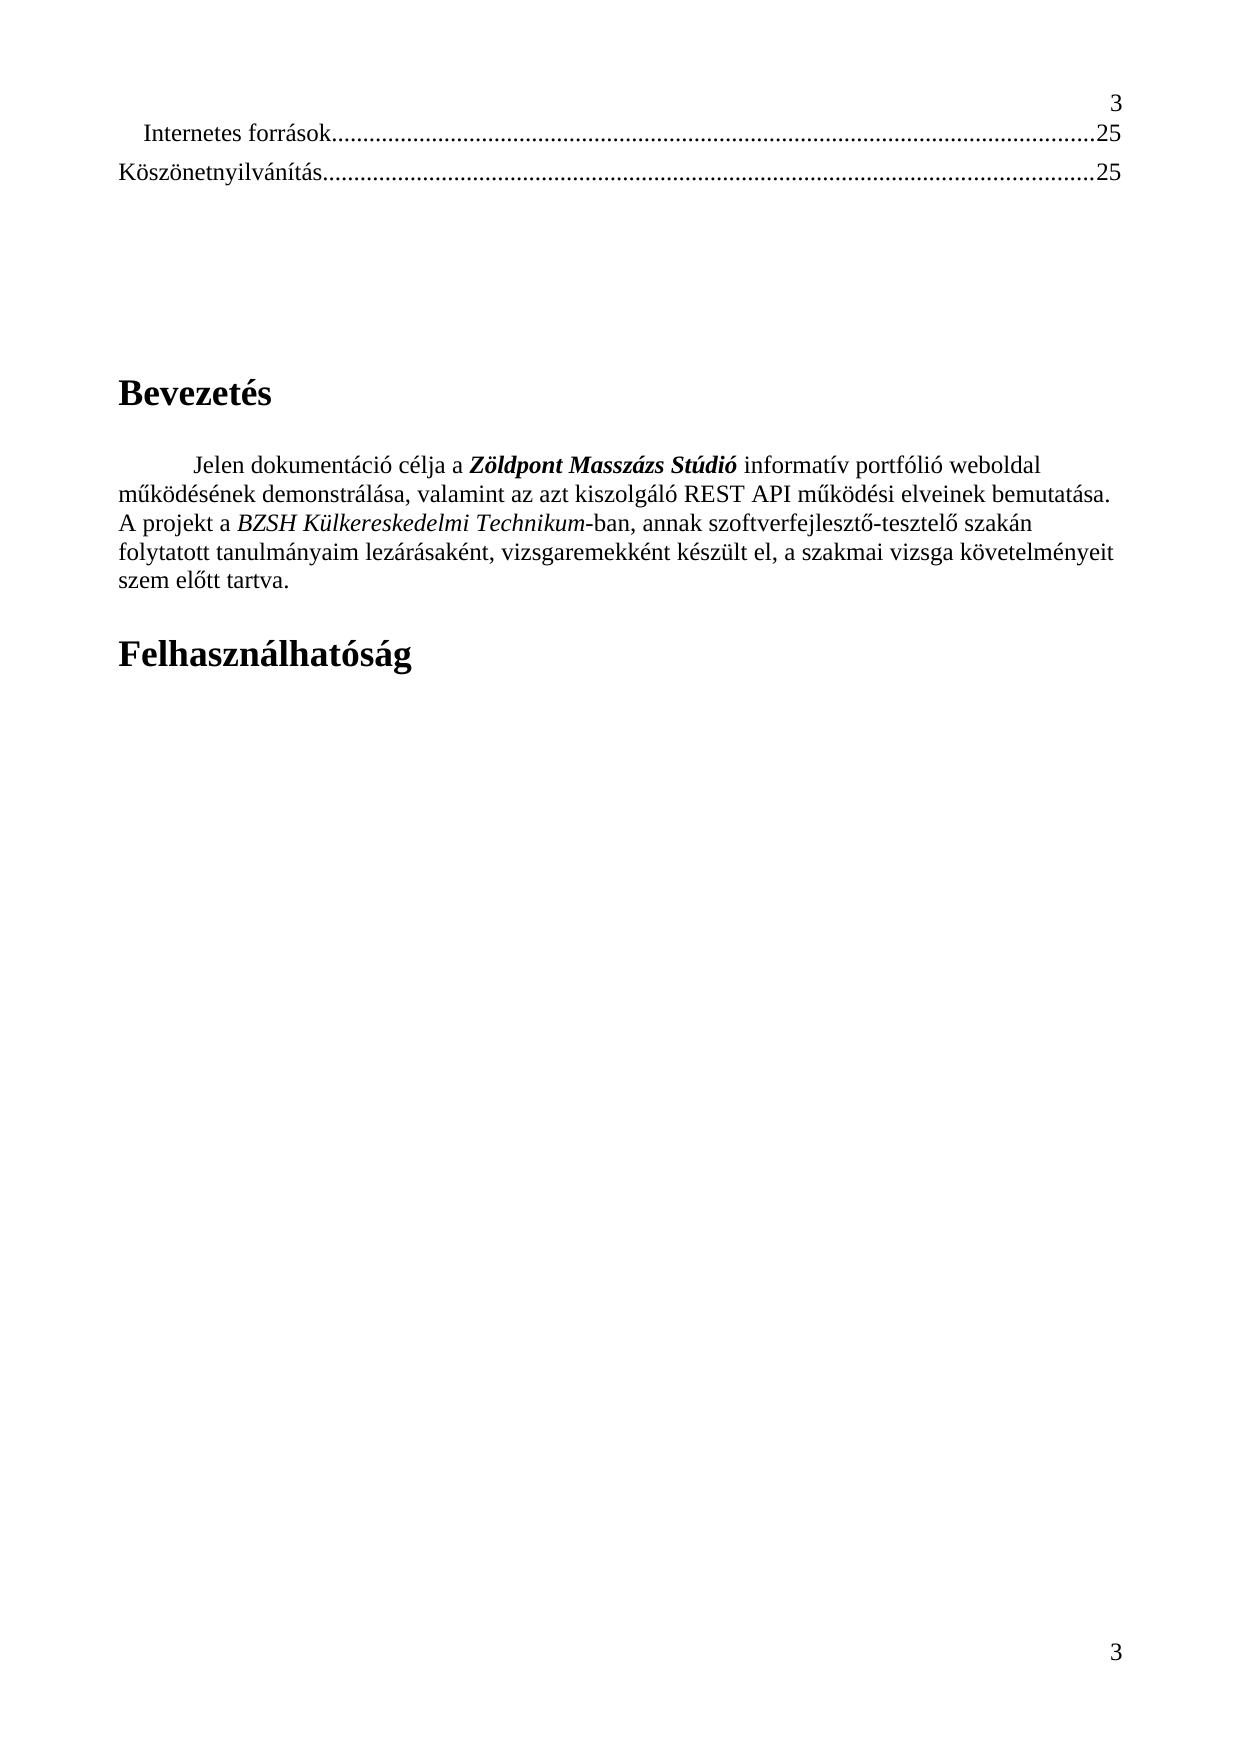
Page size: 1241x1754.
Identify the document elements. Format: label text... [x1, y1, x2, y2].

text Jelen dokumentáció célja a Zöldpont Masszázs Stúdió informatív portfólió weboldal működésének demonstrálása, valamint az azt kiszolgáló REST API működési elveinek bemutatása. [118, 450, 1122, 508]
text Internetes források 25 [143, 118, 1122, 147]
subtitle Felhasználhatóság [118, 632, 1122, 675]
text Köszönetnyilvánítás 25 [118, 157, 1122, 186]
subtitle Bevezetés [118, 370, 1122, 413]
text A projekt a BZSH Külkereskedelmi Technikum-ban, annak szoftverfejlesztő-tesztelő szakán folytatott tanulmányaim lezárásaként, vizsgaremekként készült el, a szakmai vizsga követelményeit szem előtt tartva. [118, 508, 1122, 594]
